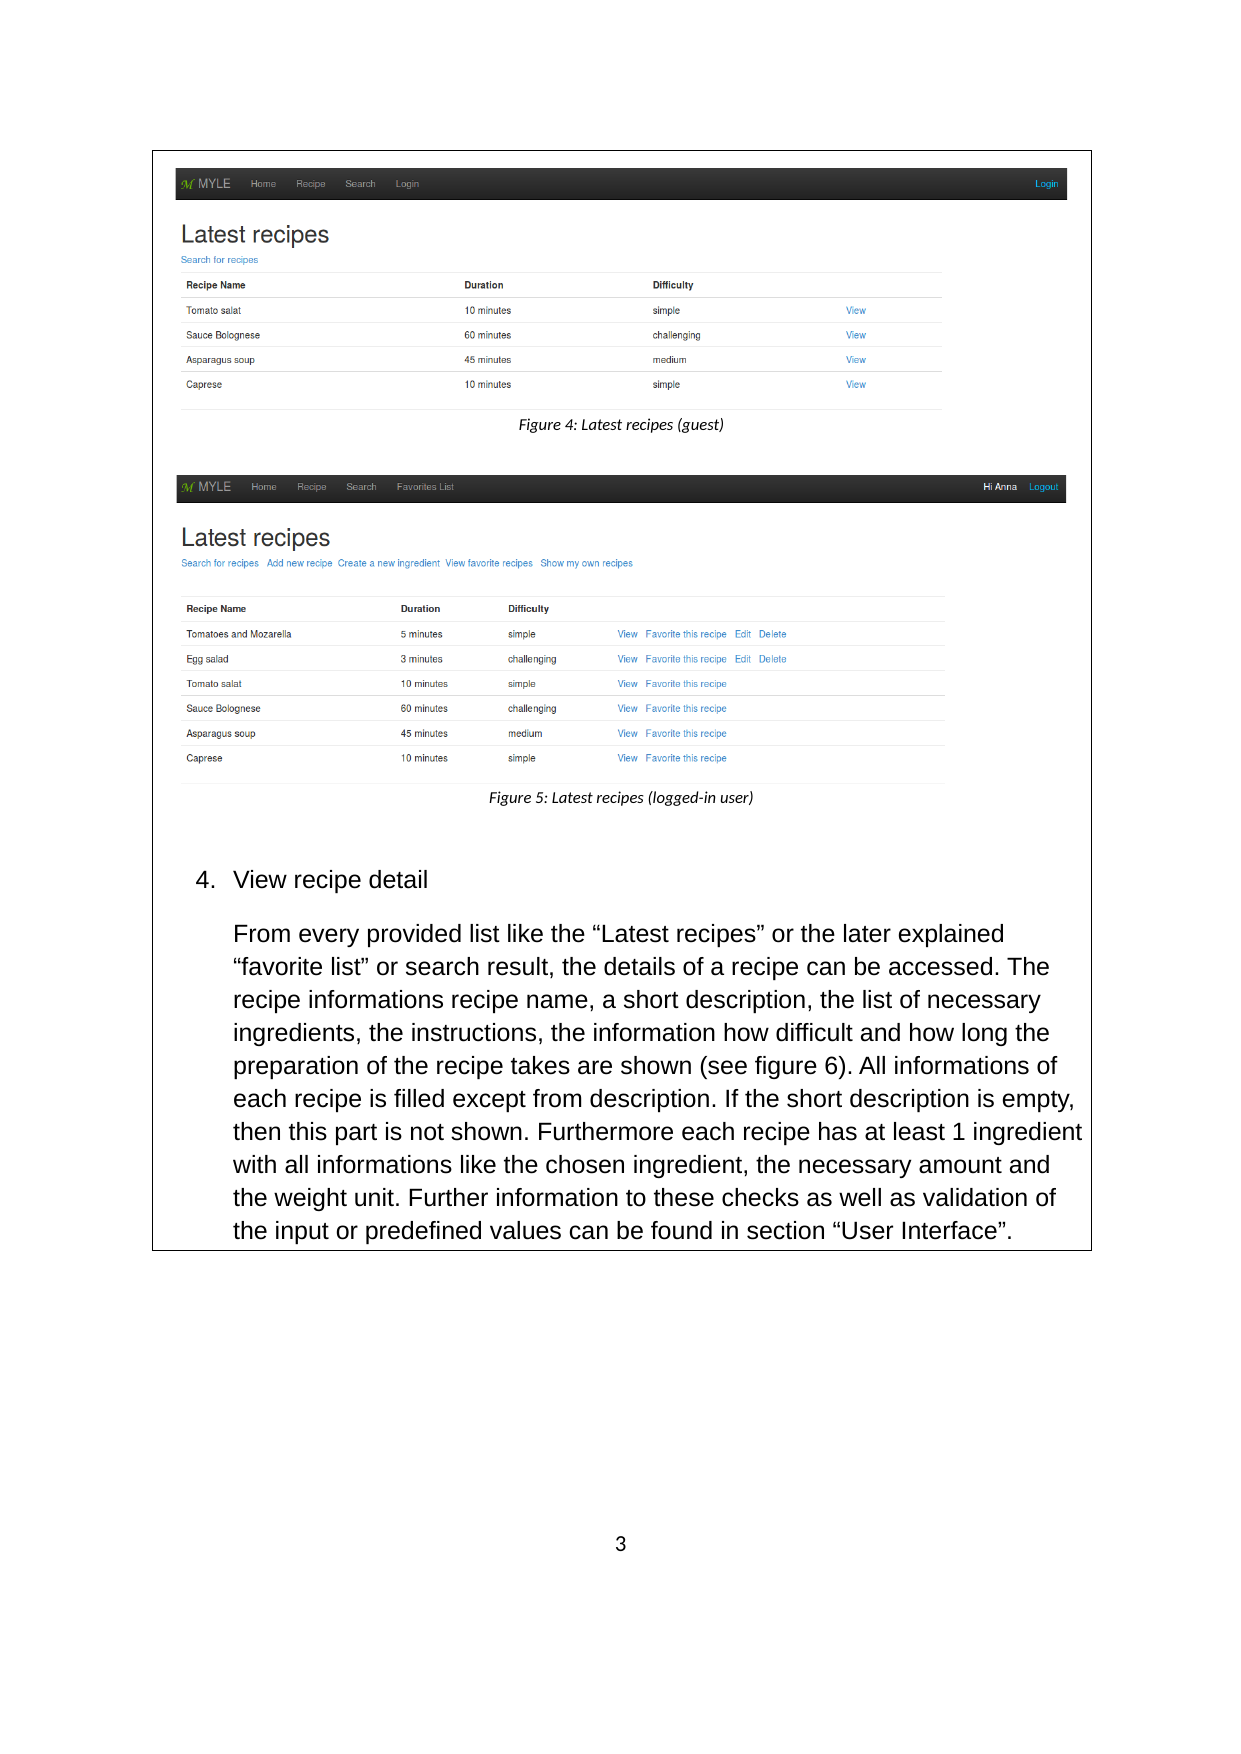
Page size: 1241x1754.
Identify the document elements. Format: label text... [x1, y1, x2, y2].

table_cell To describe our project in detail, we use the structure of requirements because they represent the user view. The non-functional requirements are partly mentioned in the list of functional requirements but are listed at the end as well. Access control - create an account A guest of the website is able to create a new account and can access more functionality as logged-in user (see figure 1). The user data include the email address which is the unique identifier of the user. A display name which is used in the main navigation. Further the phone number and a password are required. After successful creating a new account a user will be redirected to “Latest Recipes”. Further details to navigation and several checks can be found in section “User Interfaces”. Login / Logout A user can log in with an email address and the password (see figure 2). Once a user is logged-in the display name of the user is shown on top of each webpage (see figure 3). If a user is logged-in the navigation is different. A logged-in user has the ability to logout at any point on the website. Additionally a lot more features are available. This is marked in the features below with the addition that only logged-in user are able to use it. Display list of recipes / latest recipes Every visitor of the website get the easy to access list of recent recipes. It is the main page and lists recipes. Next to each recipe is a link “view” which allowed to get all the details of the recipe (see figure 4). This webpage can be easily accessed at any time by using the main navigation “Recipe” (see figure 3 and 4). View recipe detail From every provided list like the “Latest recipes” or the later explained “favorite list” or search result, the details of a recipe can be accessed. The recipe informations recipe name, a short description, the list of necessary ingredients, the instructions, the information how difficult and how long the preparation of the recipe takes are shown (see figure 6). All informations of each recipe is filled except from description. If the short description is empty, then this part is not shown. Furthermore each recipe has at least 1 ingredient with all informations like the chosen ingredient, the necessary amount and the weight unit. Further information to these checks as well as validation of the input or predefined values can be found in section “User Interface”. Create recipe A logged-in user is able to add a new recipe. The user which created the recipe is the owner of it. All of the informations for a recipe mentioned in “View recipe detail” above has to be filled (see figure 7). The only exception is the short description. The user benefit from predefined values for difficulties, weight unit and the ingredients which are provided as combo-boxes. This also makes it easier to read other recipes since it removes ambiguity of weight units, difficulties and ingredients. (see section “User Interface”) The number of added ingredients depend solely on the user. Additional ingredients can be added during filling the recipe data. In each ingredient for a recipe all information needs to be given. A limitation of Zend 2 is that added ingredients are not deletable. Create new ingredient If the predefined ingredients are not sufficient, a logged-in user is able to add new ingredients in the “Latest Recipes” view (see figure 5). Afterwards the user can use it in the recipe as well as any other logged-in user who creates a recipe. Therefore all user can profit from each other. A new defined ingredient only needs a name (see figure 8). A check verifies the ingredient name and makes sure that ingredients are unique (see section “User Interface”). Download recipe When viewing the recipe's detail a logged-in user is able to download all informations of the recipe including the ingredients with their amounts to a text file. The user can change the suggested file name and store it on the local disk. Download shopping list When viewing the recipe's detail a logged-in user is able to download the information for a shopping. When a shopping list is downloaded only the ingredients with their amounts are stored to a text file (see figure 9). The user can change the suggested file name and store it on the local disk. Favorite a recipe In order to remember recipes for the future a logged-in user can add chosen recipes to their own favorite list. This function is available from all lists like “Latest recipes” (see figure 5) or search results (see figure 12) just by using the link “Favorite this recipe” next to the recipe. If the user add a recipe more than once the user is simply navigated to the list of favorite recipes instead of displaying an error message in order to improve the usability. View favorite recipe list A logged-in user can view their favorite list by using for instance the main navigation “Favorite List”. The previous added recipes are listed (see figure 10). Search for recipe Recipes can be found by the recipe name (see figure 11). All recipes are listed where the given search term is a substring of the recipe name (see figure 12). The search is not case sensitive and can be accessed over the main navigation bar. Further features like editing or deleting a recipe or removing from favorite list are mentioned in section “Project Adaptation”. The following non-functional requirements are fulfilled: - Guests are not allowed to use the functions edit / delete recipes, download shopping list, download recipe, favorite a recipe or show the favorite list. - Logged-in user are only allowed to access their own favorite list. - Logged-in user can only add recipes to or remove recipes from their own favorite list. - Logged-in user can only use ingredients which are already in the database. - Logged-in user can only edit and delete the recipes they created on their own. - A recipe or a shopping list contain at least one ingredient. - A user can only login with a formerly created account. - Email addresses need to be unique. [153, 808, 1091, 1250]
table_cell To describe our project in detail, we use the structure of requirements because they represent the user view. The non-functional requirements are partly mentioned in the list of functional requirements but are listed at the end as well. Access control - create an account A guest of the website is able to create a new account and can access more functionality as logged-in user (see figure 1). The user data include the email address which is the unique identifier of the user. A display name which is used in the main navigation. Further the phone number and a password are required. After successful creating a new account a user will be redirected to “Latest Recipes”. Further details to navigation and several checks can be found in section “User Interfaces”. Login / Logout A user can log in with an email address and the password (see figure 2). Once a user is logged-in the display name of the user is shown on top of each webpage (see figure 3). If a user is logged-in the navigation is different. A logged-in user has the ability to logout at any point on the website. Additionally a lot more features are available. This is marked in the features below with the addition that only logged-in user are able to use it. Display list of recipes / latest recipes Every visitor of the website get the easy to access list of recent recipes. It is the main page and lists recipes. Next to each recipe is a link “view” which allowed to get all the details of the recipe (see figure 4). This webpage can be easily accessed at any time by using the main navigation “Recipe” (see figure 3 and 4). View recipe detail From every provided list like the “Latest recipes” or the later explained “favorite list” or search result, the details of a recipe can be accessed. The recipe informations recipe name, a short description, the list of necessary ingredients, the instructions, the information how difficult and how long the preparation of the recipe takes are shown (see figure 6). All informations of each recipe is filled except from description. If the short description is empty, then this part is not shown. Furthermore each recipe has at least 1 ingredient with all informations like the chosen ingredient, the necessary amount and the weight unit. Further information to these checks as well as validation of the input or predefined values can be found in section “User Interface”. Create recipe A logged-in user is able to add a new recipe. The user which created the recipe is the owner of it. All of the informations for a recipe mentioned in “View recipe detail” above has to be filled (see figure 7). The only exception is the short description. The user benefit from predefined values for difficulties, weight unit and the ingredients which are provided as combo-boxes. This also makes it easier to read other recipes since it removes ambiguity of weight units, difficulties and ingredients. (see section “User Interface”) The number of added ingredients depend solely on the user. Additional ingredients can be added during filling the recipe data. In each ingredient for a recipe all information needs to be given. A limitation of Zend 2 is that added ingredients are not deletable. Create new ingredient If the predefined ingredients are not sufficient, a logged-in user is able to add new ingredients in the “Latest Recipes” view (see figure 5). Afterwards the user can use it in the recipe as well as any other logged-in user who creates a recipe. Therefore all user can profit from each other. A new defined ingredient only needs a name (see figure 8). A check verifies the ingredient name and makes sure that ingredients are unique (see section “User Interface”). Download recipe When viewing the recipe's detail a logged-in user is able to download all informations of the recipe including the ingredients with their amounts to a text file. The user can change the suggested file name and store it on the local disk. Download shopping list When viewing the recipe's detail a logged-in user is able to download the information for a shopping. When a shopping list is downloaded only the ingredients with their amounts are stored to a text file (see figure 9). The user can change the suggested file name and store it on the local disk. Favorite a recipe In order to remember recipes for the future a logged-in user can add chosen recipes to their own favorite list. This function is available from all lists like “Latest recipes” (see figure 5) or search results (see figure 12) just by using the link “Favorite this recipe” next to the recipe. If the user add a recipe more than once the user is simply navigated to the list of favorite recipes instead of displaying an error message in order to improve the usability. View favorite recipe list A logged-in user can view their favorite list by using for instance the main navigation “Favorite List”. The previous added recipes are listed (see figure 10). Search for recipe Recipes can be found by the recipe name (see figure 11). All recipes are listed where the given search term is a substring of the recipe name (see figure 12). The search is not case sensitive and can be accessed over the main navigation bar. Further features like editing or deleting a recipe or removing from favorite list are mentioned in section “Project Adaptation”. The following non-functional requirements are fulfilled: - Guests are not allowed to use the functions edit / delete recipes, download shopping list, download recipe, favorite a recipe or show the favorite list. - Logged-in user are only allowed to access their own favorite list. - Logged-in user can only add recipes to or remove recipes from their own favorite list. - Logged-in user can only use ingredients which are already in the database. - Logged-in user can only edit and delete the recipes they created on their own. - A recipe or a shopping list contain at least one ingredient. - A user can only login with a formerly created account. - Email addresses need to be unique. [153, 151, 1091, 807]
picture [176, 475, 1067, 784]
picture [175, 168, 1068, 411]
